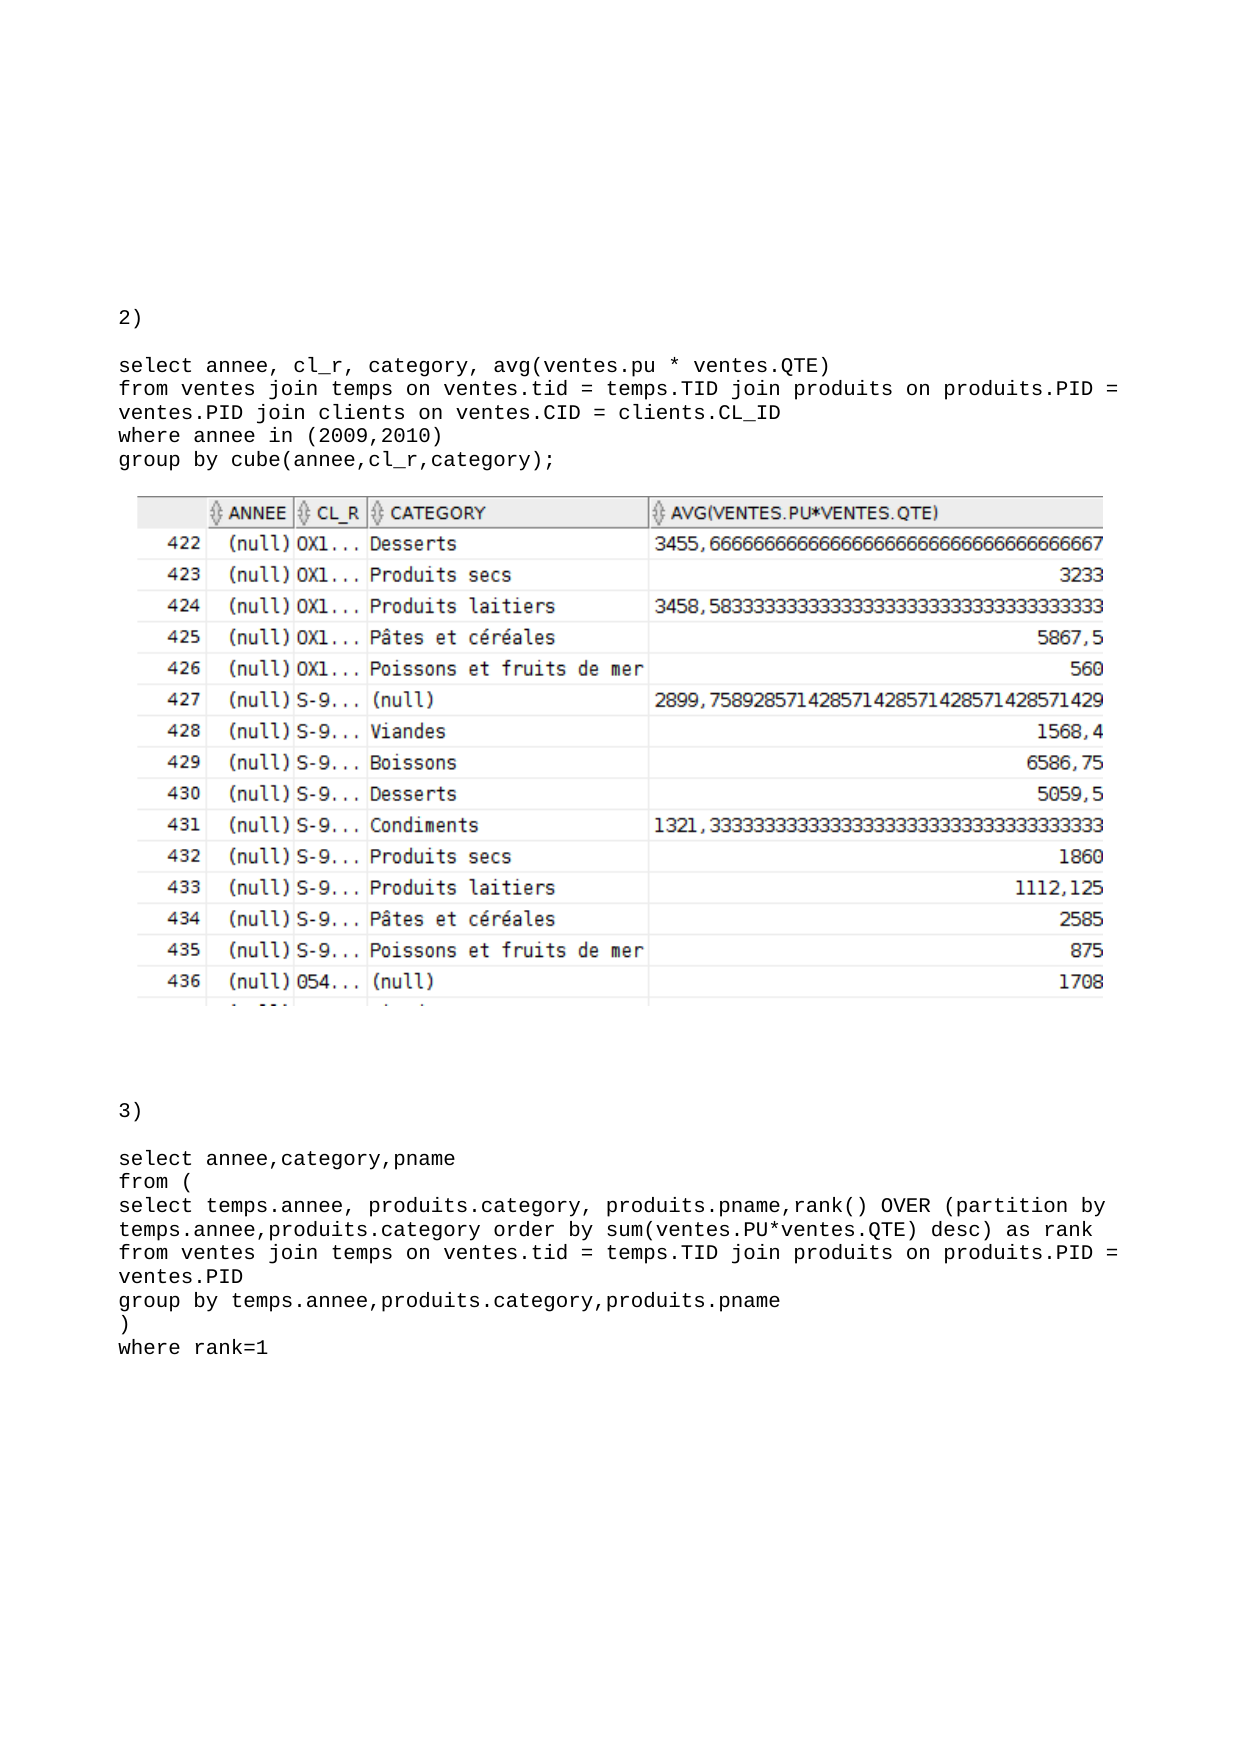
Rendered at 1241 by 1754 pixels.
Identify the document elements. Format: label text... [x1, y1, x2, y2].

text ) [118, 1313, 1122, 1337]
text group by cube(annee,cl_r,category); [118, 449, 1122, 473]
text 3) [118, 1100, 1122, 1124]
picture [137, 496, 1103, 1006]
text select annee,category,pname [118, 1148, 1122, 1171]
text select annee, cl_r, category, avg(ventes.pu * ventes.QTE) [118, 354, 1122, 378]
text from ventes join temps on ventes.tid = temps.TID join produits on produits.PID = ventes.PID join clients on ventes.CID = clients.CL_ID [118, 378, 1122, 426]
text from ventes join temps on ventes.tid = temps.TID join produits on produits.PID = ventes.PID [118, 1242, 1122, 1289]
text group by temps.annee,produits.category,produits.pname [118, 1289, 1122, 1313]
text where rank=1 [118, 1337, 1122, 1361]
text select temps.annee, produits.category, produits.pname,rank() OVER (partition by temps.annee,produits.category order by sum(ventes.PU*ventes.QTE) desc) as rank [118, 1195, 1122, 1242]
text 2) [118, 307, 1122, 331]
text where annee in (2009,2010) [118, 426, 1122, 449]
text from ( [118, 1171, 1122, 1195]
